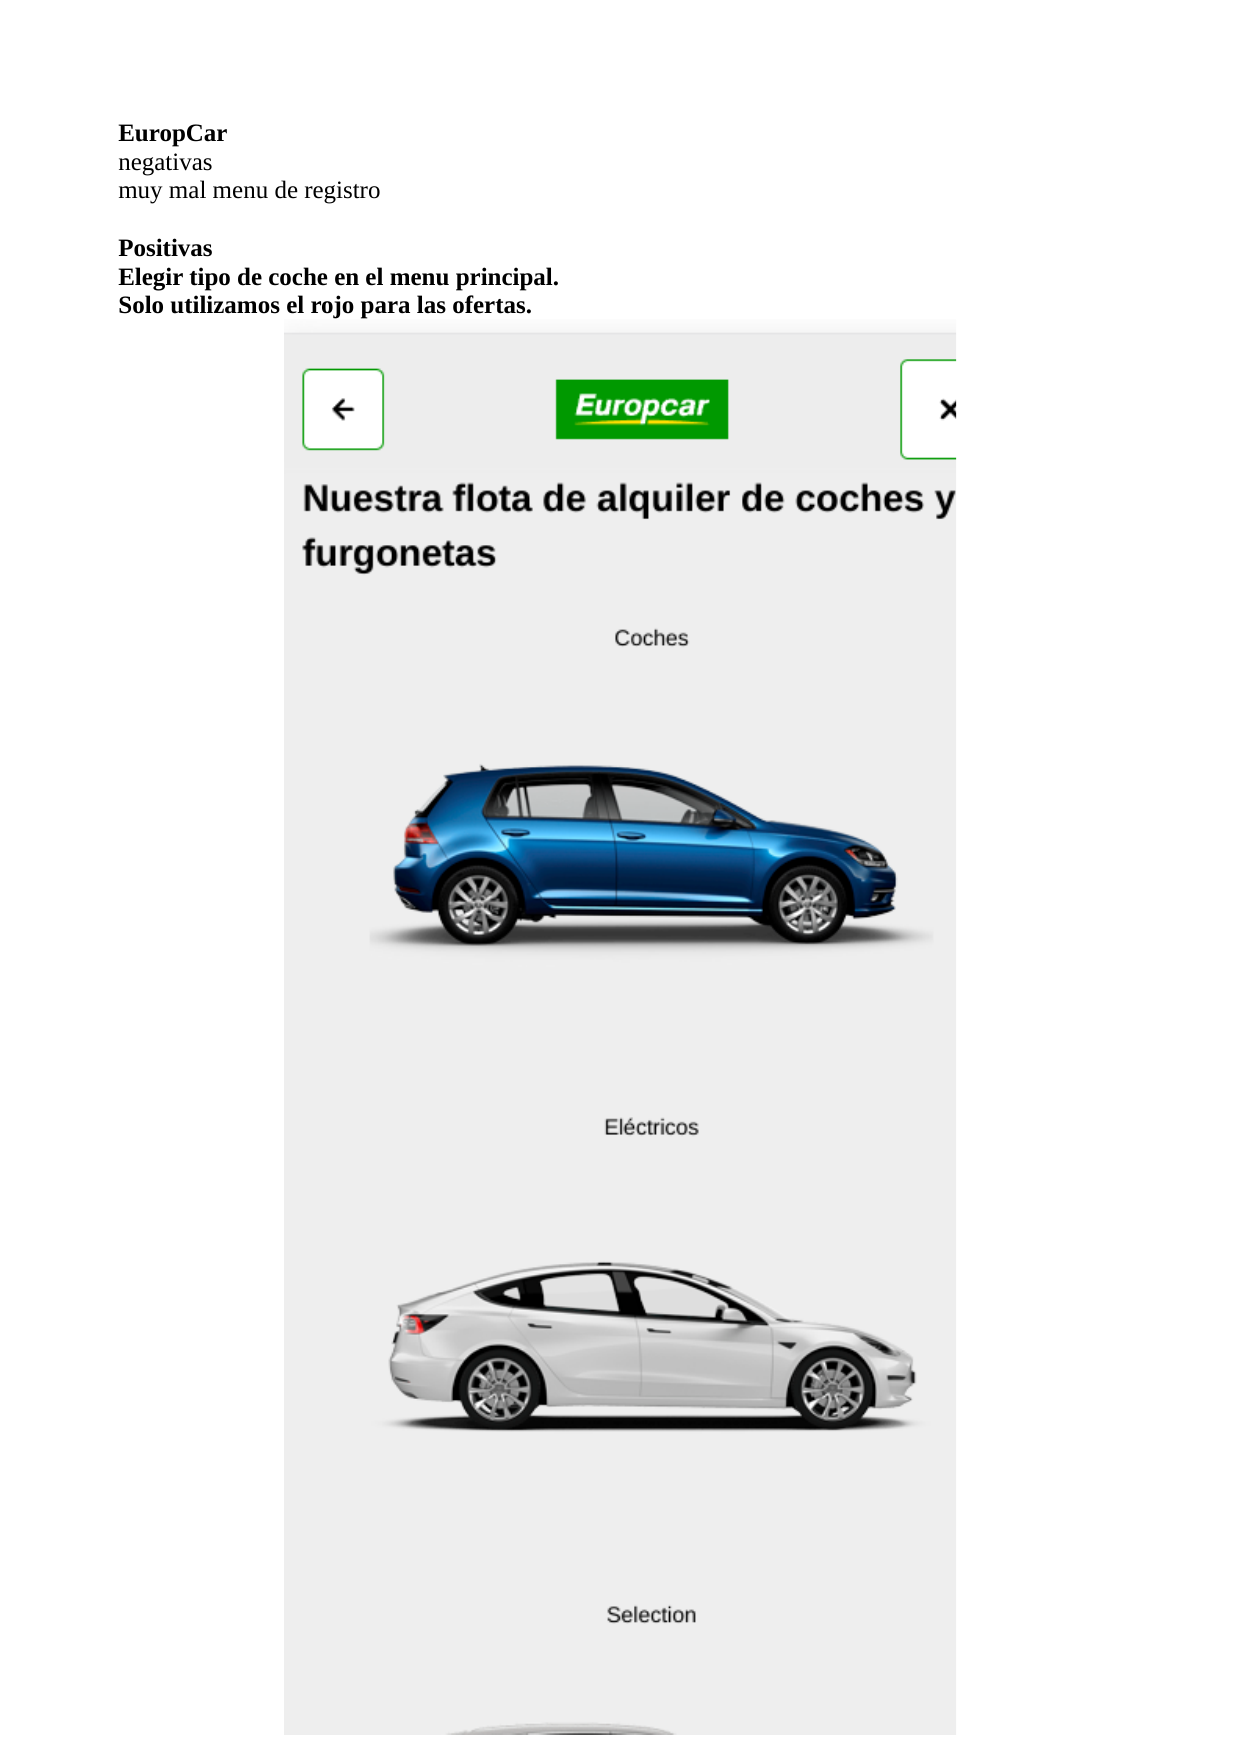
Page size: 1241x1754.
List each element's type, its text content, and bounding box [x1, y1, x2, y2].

text EuropCar [118, 118, 1122, 147]
text Solo utilizamos el rojo para las ofertas. [118, 291, 1122, 319]
text muy mal menu de registro [118, 176, 1122, 204]
text Elegir tipo de coche en el menu principal. [118, 262, 1122, 291]
picture [284, 319, 957, 1735]
text negativas [118, 147, 1122, 176]
text Positivas [118, 233, 1122, 262]
